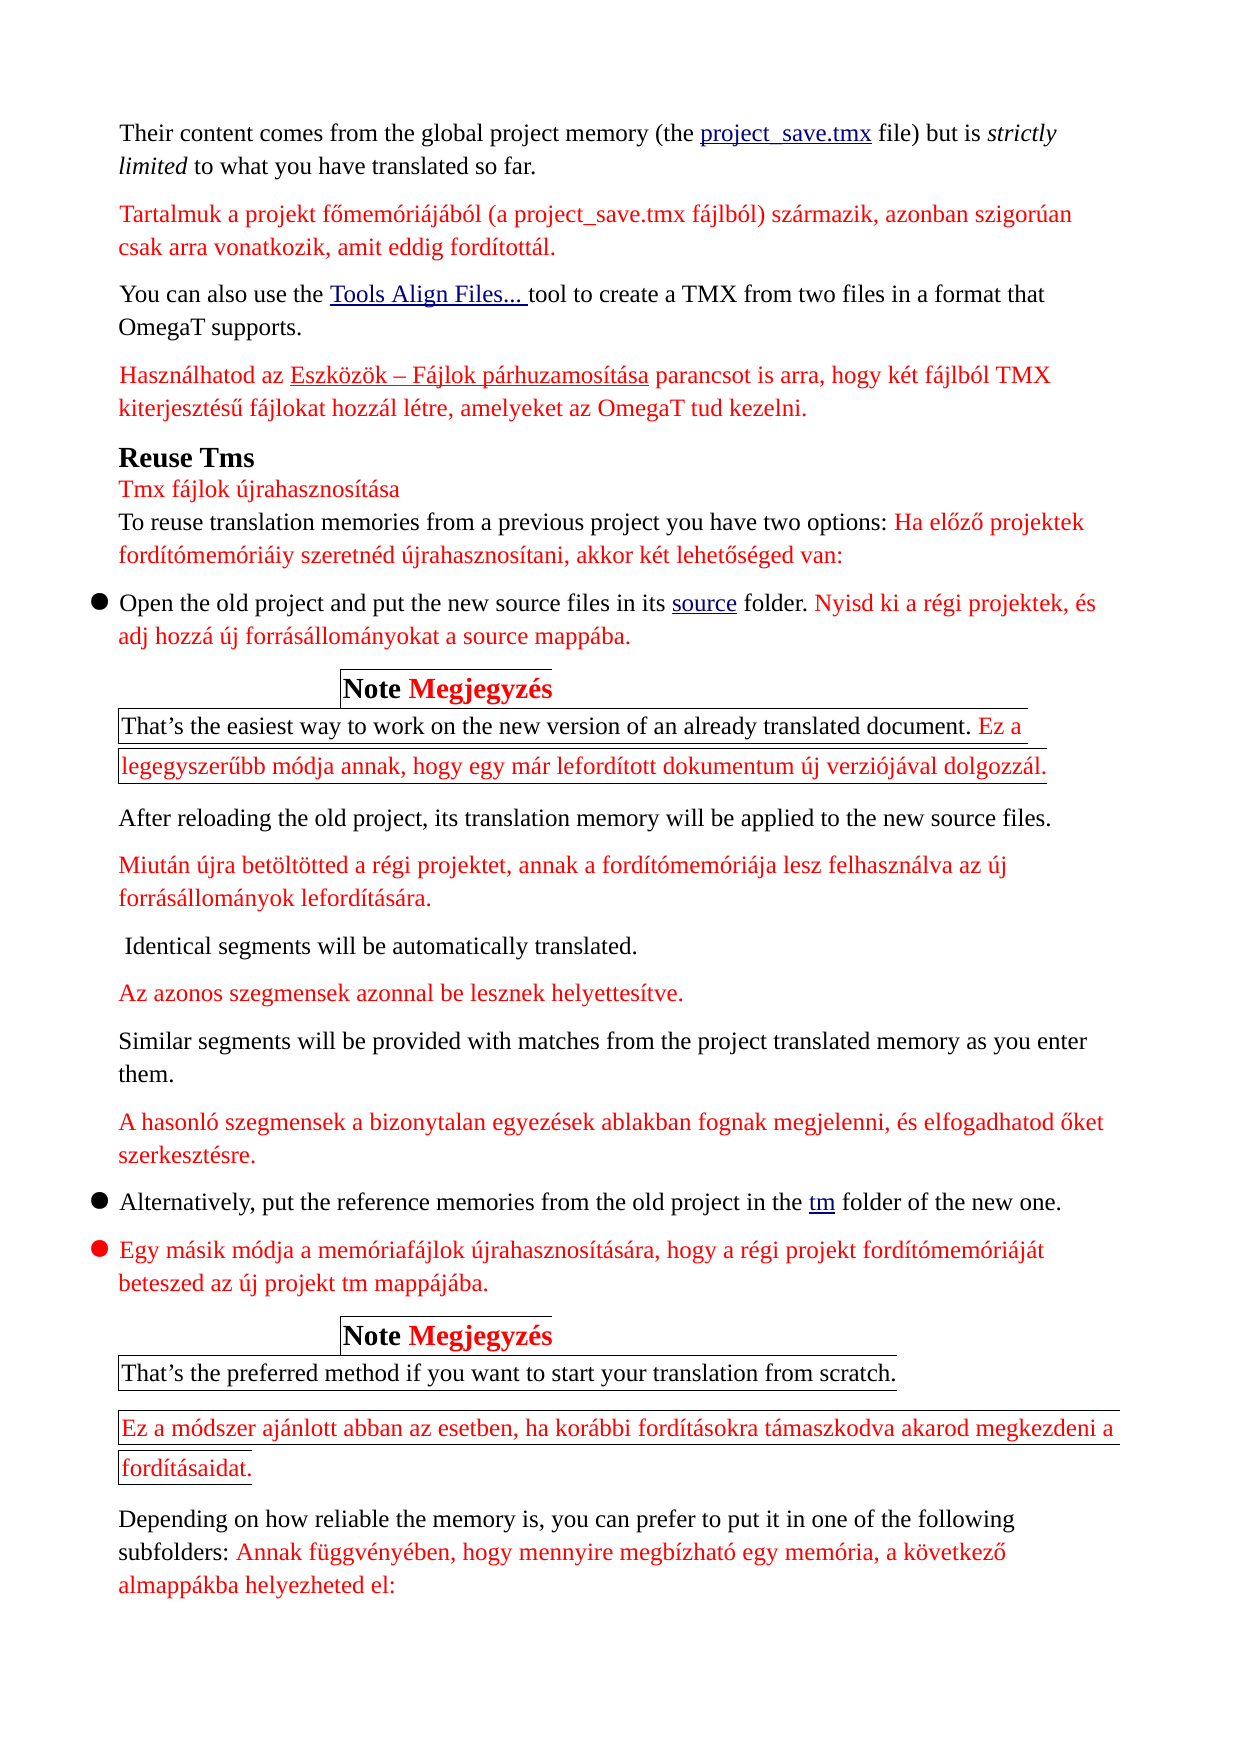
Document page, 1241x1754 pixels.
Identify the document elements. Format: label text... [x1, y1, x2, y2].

subtitle [310, 1316, 340, 1355]
subtitle Reuse Tms [118, 441, 1122, 474]
list A hasonló szegmensek a bizonytalan egyezések ablakban fognak megjelenni, és elfogadhatod őket szerkesztésre. [118, 1107, 1122, 1168]
text Tmx fájlok újrahasznosítása [118, 474, 1122, 503]
text You can also use the Tools Align Files... tool to create a TMX from two files in a format that OmegaT supports. [118, 279, 1122, 341]
list That’s the preferred method if you want to start your translation from scratch. [119, 1355, 1122, 1390]
list Open the old project and put the new source files in its source folder. Nyisd ki a régi projektek, és adj hozzá új forrásállományokat a source mappába. [118, 588, 1122, 649]
text Tartalmuk a projekt főmemóriájából (a project_save.tmx fájlból) származik, azonban szigorúan csak arra vonatkozik, amit eddig fordítottál. [118, 199, 1122, 261]
text Their content comes from the global project memory (the project_save.tmx file) but is strictly limited to what you have translated so far. [118, 118, 1122, 180]
subtitle Note Megjegyzés [310, 668, 1122, 708]
list Depending on how reliable the memory is, you can prefer to put it in one of the following subfolders: Annak függvényében, hogy mennyire megbízható egy memória, a következő almappákba helyezheted el: [118, 1504, 1122, 1599]
list Egy másik módja a memóriafájlok újrahasznosítására, hogy a régi projekt fordítómemóriáját beteszed az új projekt tm mappájába. [118, 1235, 1122, 1297]
list After reloading the old project, its translation memory will be applied to the new source files. [118, 803, 1122, 831]
text To reuse translation memories from a previous project you have two options: Ha előző projektek fordítómemóriáiy szeretnéd újrahasznosítani, akkor két lehetőséged van: [118, 507, 1122, 569]
list That’s the easiest way to work on the new version of an already translated document. Ez a legegyszerűbb módja annak, hogy egy már lefordított dokumentum új verziójával dolgozzál. [118, 708, 1122, 783]
list Similar segments will be provided with matches from the project translated memory as you enter them. [118, 1026, 1122, 1088]
list Ez a módszer ajánlott abban az esetben, ha korábbi fordításokra támaszkodva akarod megkezdeni a fordításaidat. [118, 1410, 1122, 1484]
list Az azonos szegmensek azonnal be lesznek helyettesítve. [118, 978, 1122, 1007]
text Használhatod az Eszközök – Fájlok párhuzamosítása parancsot is arra, hogy két fájlból TMX kiterjesztésű fájlokat hozzál létre, amelyeket az OmegaT tud kezelni. [118, 360, 1122, 422]
list Miután újra betöltötted a régi projektet, annak a fordítómemóriája lesz felhasználva az új forrásállományok lefordítására. [118, 850, 1122, 912]
subtitle Note Megjegyzés [341, 1316, 1122, 1355]
list Identical segments will be automatically translated. [118, 931, 1122, 959]
list Alternatively, put the reference memories from the old project in the tm folder of the new one. [118, 1187, 1122, 1216]
